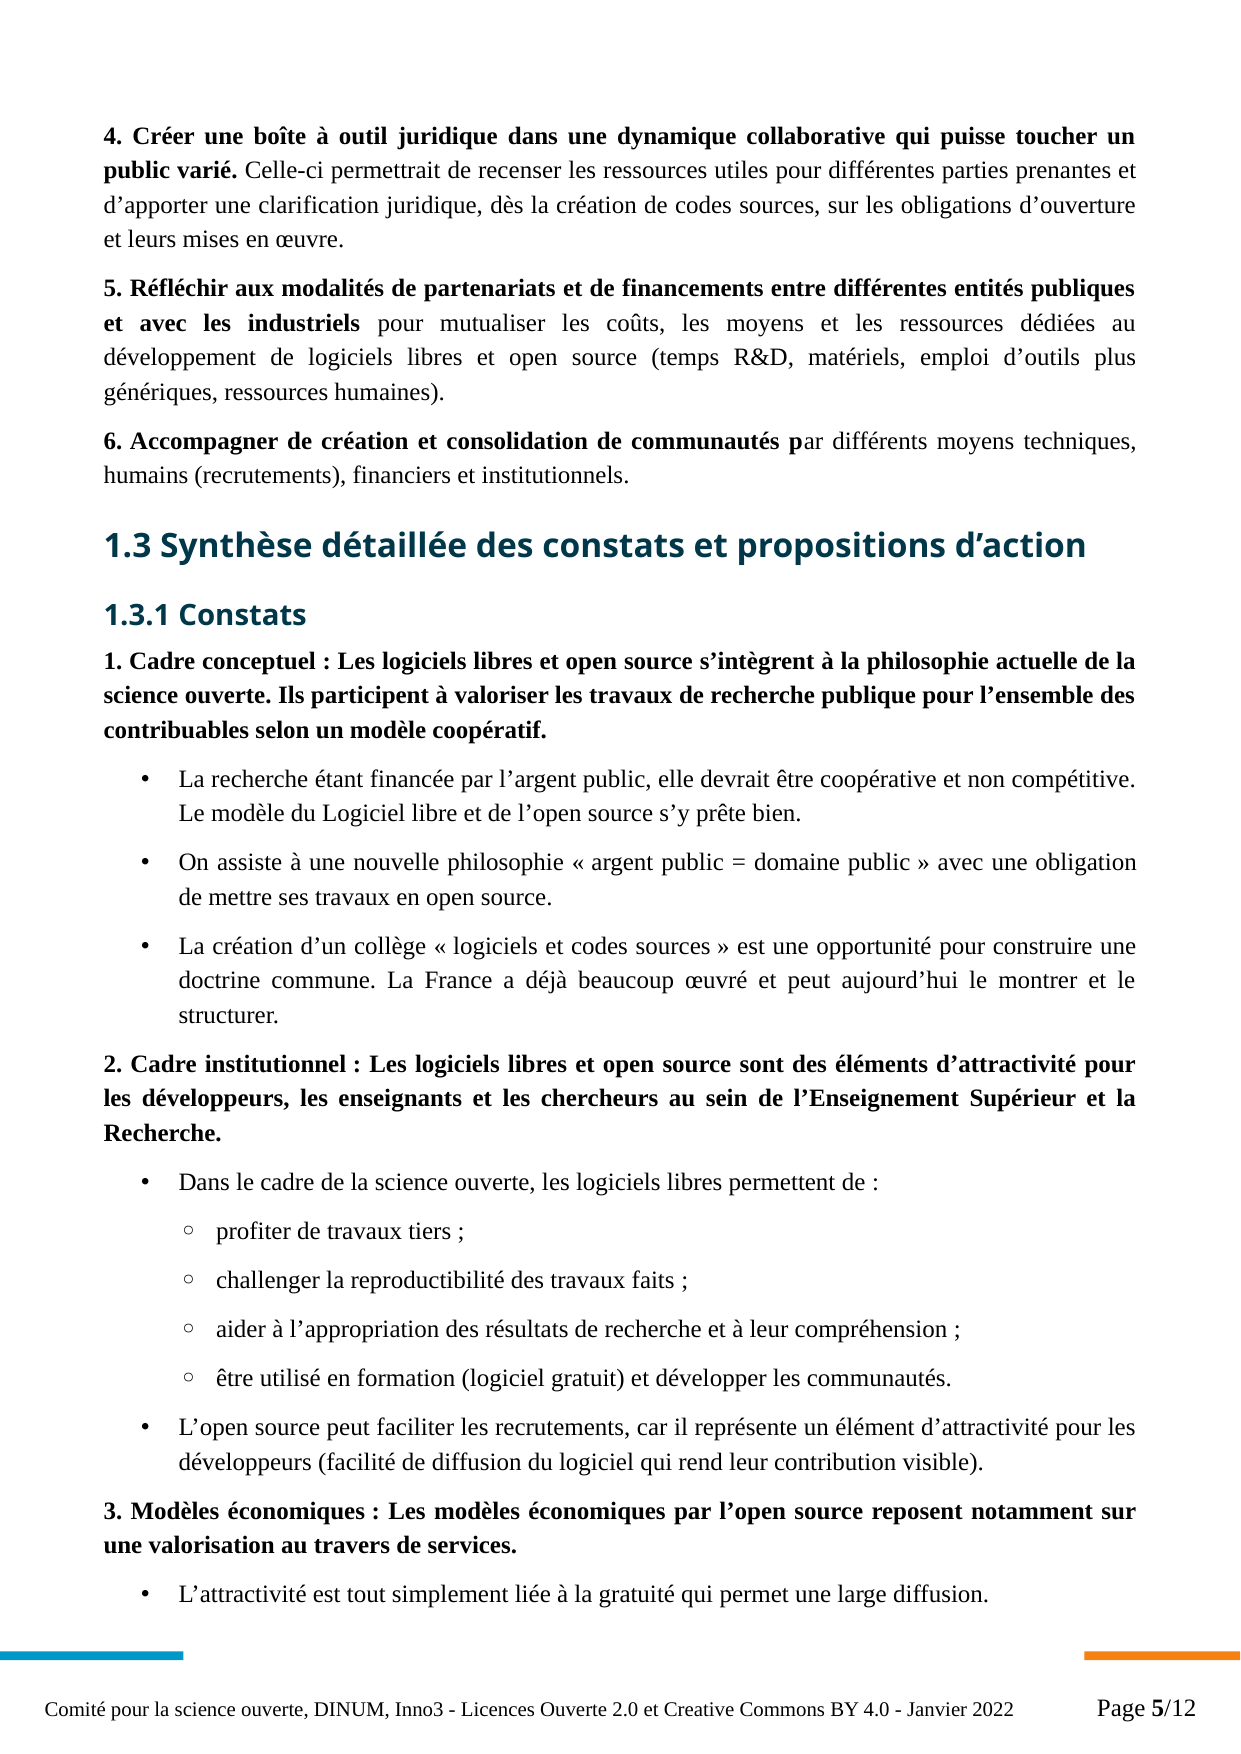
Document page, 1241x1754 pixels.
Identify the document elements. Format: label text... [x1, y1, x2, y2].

text 2. Cadre institutionnel : Les logiciels libres et open source sont des éléments d’attractivité pour les développeurs, les enseignants et les chercheurs au sein de l’Enseignement Supérieur et la Recherche. [103, 1049, 1137, 1147]
list L’attractivité est tout simplement liée à la gratuité qui permet une large diffusion. [141, 1579, 1137, 1608]
list On assiste à une nouvelle philosophie « argent public = domaine public » avec une obligation de mettre ses travaux en open source. [141, 847, 1137, 911]
text 6. Accompagner de création et consolidation de communautés par différents moyens techniques, humains (recrutements), financiers et institutionnels. [103, 426, 1137, 489]
list L’open source peut faciliter les recrutements, car il représente un élément d’attractivité pour les développeurs (facilité de diffusion du logiciel qui rend leur contribution visible). [141, 1412, 1137, 1476]
list profiter de travaux tiers ; [178, 1216, 1137, 1245]
list challenger la reproductibilité des travaux faits ; [178, 1265, 1137, 1294]
list La recherche étant financée par l’argent public, elle devrait être coopérative et non compétitive. Le modèle du Logiciel libre et de l’open source s’y prête bien. [141, 764, 1137, 827]
list Dans le cadre de la science ouverte, les logiciels libres permettent de : [141, 1167, 1137, 1196]
list aider à l’appropriation des résultats de recherche et à leur compréhension ; [178, 1314, 1137, 1343]
text 3. Modèles économiques : Les modèles économiques par l’open source reposent notamment sur une valorisation au travers de services. [103, 1496, 1137, 1559]
subtitle Synthèse détaillée des constats et propositions d’action [103, 521, 1137, 567]
list La création d’un collège « logiciels et codes sources » est une opportunité pour construire une doctrine commune. La France a déjà beaucoup œuvré et peut aujourd’hui le montrer et le structurer. [141, 931, 1137, 1029]
text 1. Cadre conceptuel : Les logiciels libres et open source s’intègrent à la philosophie actuelle de la science ouverte. Ils participent à valoriser les travaux de recherche publique pour l’ensemble des contribuables selon un modèle coopératif. [103, 646, 1137, 744]
text 4. Créer une boîte à outil juridique dans une dynamique collaborative qui puisse toucher un public varié. Celle-ci permettrait de recenser les ressources utiles pour différentes parties prenantes et d’apporter une clarification juridique, dès la création de codes sources, sur les obligations d’ouverture et leurs mises en œuvre. [103, 121, 1137, 253]
list être utilisé en formation (logiciel gratuit) et développer les communautés. [178, 1363, 1137, 1392]
subtitle Constats [103, 593, 1137, 633]
text 5. Réfléchir aux modalités de partenariats et de financements entre différentes entités publiques et avec les industriels pour mutualiser les coûts, les moyens et les ressources dédiées au développement de logiciels libres et open source (temps R&D, matériels, emploi d’outils plus génériques, ressources humaines). [103, 273, 1137, 406]
